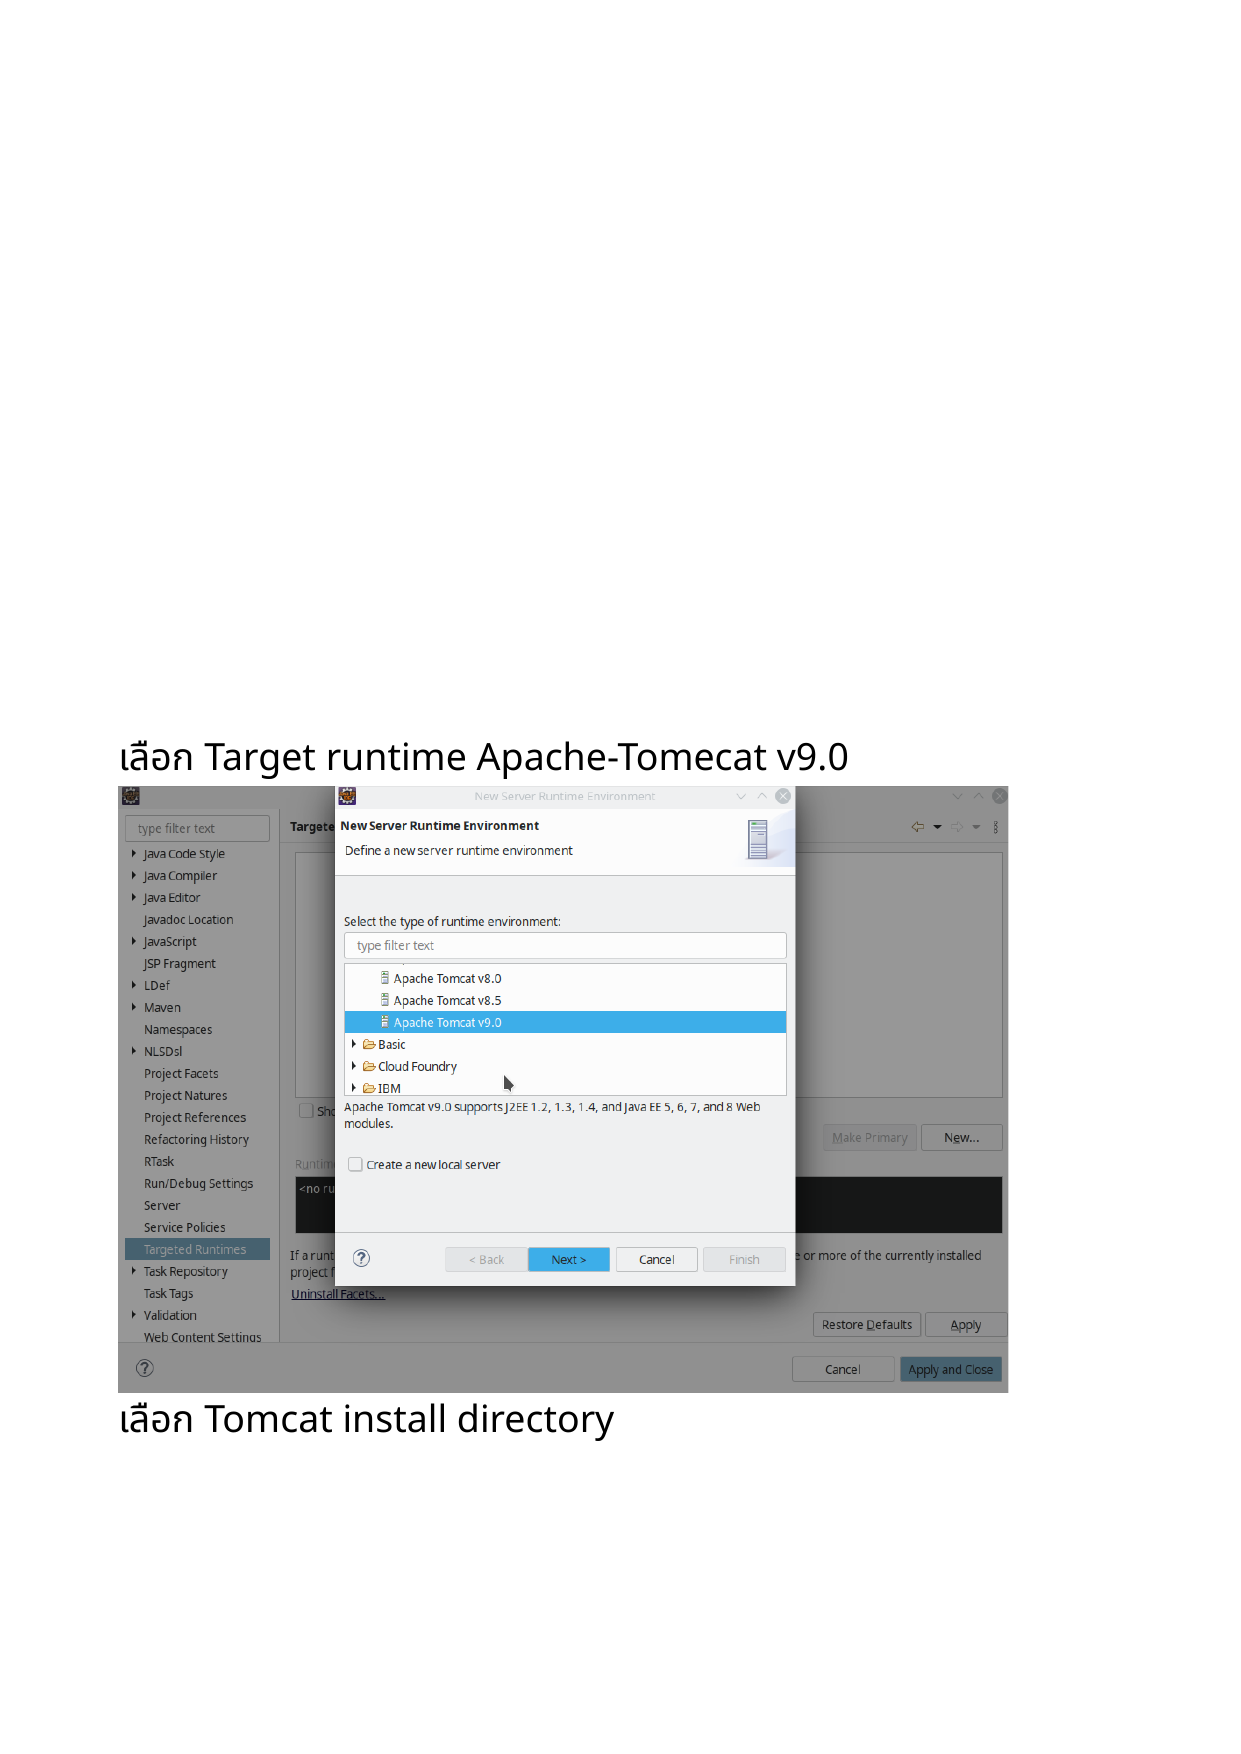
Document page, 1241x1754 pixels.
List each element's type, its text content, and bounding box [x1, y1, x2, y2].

text เลือก Tomcat install directory [118, 1392, 1122, 1447]
text เลือก Target runtime Apache-Tomecat v9.0 [118, 731, 1122, 786]
picture [118, 786, 1009, 1393]
